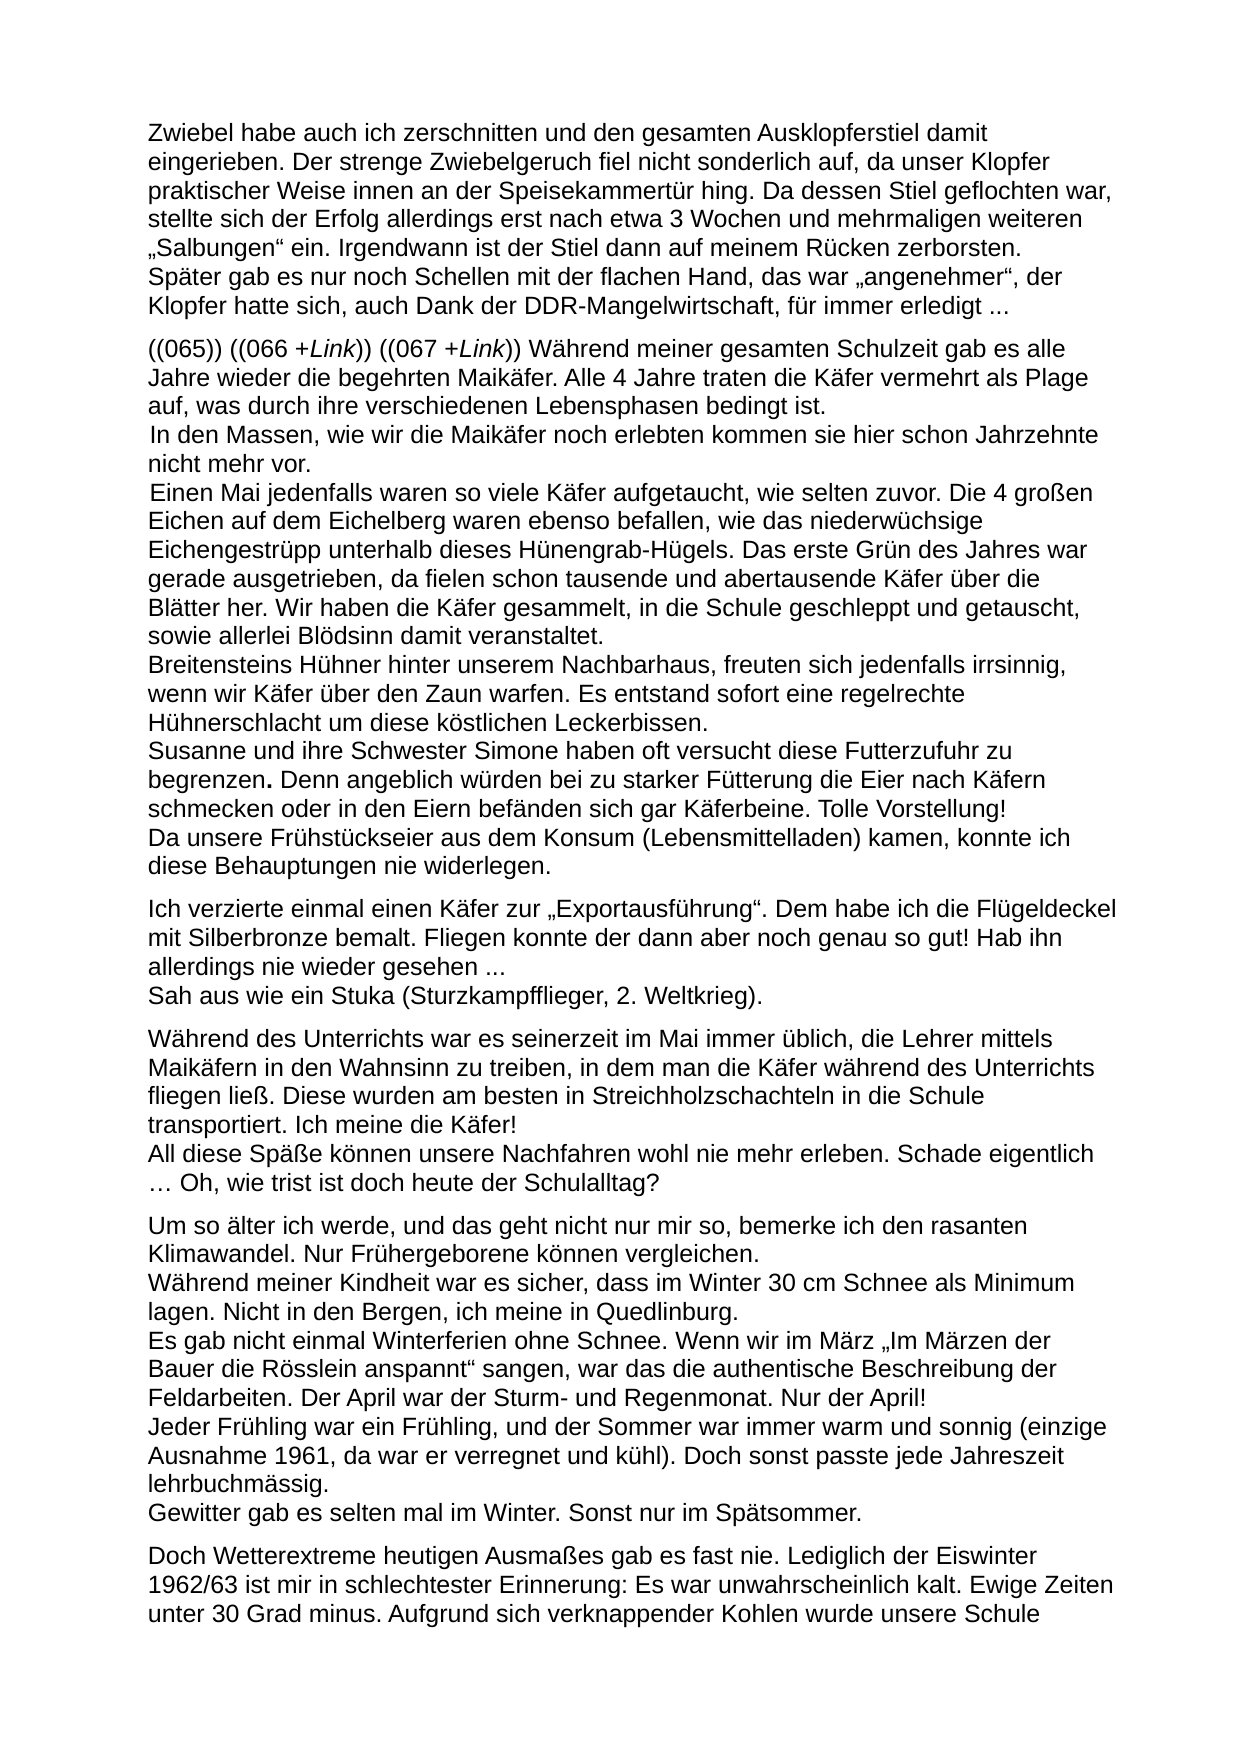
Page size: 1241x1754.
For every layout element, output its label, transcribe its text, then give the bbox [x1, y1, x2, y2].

text Doch Wetterextreme heutigen Ausmaßes gab es fast nie. Lediglich der Eiswinter 1962/63 ist mir in schlechtester Erinnerung: Es war unwahrscheinlich kalt. Ewige Zeiten unter 30 Grad minus. Aufgrund sich verknappender Kohlen wurde unsere Schule [148, 1541, 1119, 1627]
text Während meiner Kindheit war es sicher, dass im Winter 30 cm Schnee als Minimum lagen. Nicht in den Bergen, ich meine in Quedlinburg. [148, 1268, 1119, 1326]
text Es gab nicht einmal Winterferien ohne Schnee. Wenn wir im März „Im Märzen der Bauer die Rösslein anspannt“ sangen, war das die authentische Beschreibung der Feldarbeiten. Der April war der Sturm- und Regenmonat. Nur der April! [148, 1326, 1119, 1412]
text Ich verzierte einmal einen Käfer zur „Exportausführung“. Dem habe ich die Flügeldeckel mit Silberbronze bemalt. Fliegen konnte der dann aber noch genau so gut! Hab ihn allerdings nie wieder gesehen ... [148, 894, 1119, 981]
text Einen Mai jedenfalls waren so viele Käfer aufgetaucht, wie selten zuvor. Die 4 großen Eichen auf dem Eichelberg waren ebenso befallen, wie das niederwüchsige Eichengestrüpp unterhalb dieses Hünengrab-Hügels. Das erste Grün des Jahres war gerade ausgetrieben, da fielen schon tausende und abertausende Käfer über die Blätter her. Wir haben die Käfer gesammelt, in die Schule geschleppt und getauscht, sowie allerlei Blödsinn damit veranstaltet. [148, 477, 1119, 650]
text All diese Späße können unsere Nachfahren wohl nie mehr erleben. Schade eigentlich … Oh, wie trist ist doch heute der Schulalltag? [148, 1139, 1119, 1196]
text Jeder Frühling war ein Frühling, und der Sommer war immer warm und sonnig (einzige Ausnahme 1961, da war er verregnet und kühl). Doch sonst passte jede Jahreszeit lehrbuchmässig. [148, 1412, 1119, 1498]
text Gewitter gab es selten mal im Winter. Sonst nur im Spätsommer. [148, 1498, 1119, 1527]
text Breitensteins Hühner hinter unserem Nachbarhaus, freuten sich jedenfalls irrsinnig, wenn wir Käfer über den Zaun warfen. Es entstand sofort eine regelrechte Hühnerschlacht um diese köstlichen Leckerbissen. [148, 650, 1119, 736]
text ((065)) ((066 +Link)) ((067 +Link)) Während meiner gesamten Schulzeit gab es alle Jahre wieder die begehrten Maikäfer. Alle 4 Jahre traten die Käfer vermehrt als Plage auf, was durch ihre verschiedenen Lebensphasen bedingt ist. [148, 334, 1119, 420]
text Während des Unterrichts war es seinerzeit im Mai immer üblich, die Lehrer mittels Maikäfern in den Wahnsinn zu treiben, in dem man die Käfer während des Unterrichts fliegen ließ. Diese wurden am besten in Streichholzschachteln in die Schule transportiert. Ich meine die Käfer! [148, 1024, 1119, 1139]
text Um so älter ich werde, und das geht nicht nur mir so, bemerke ich den rasanten Klimawandel. Nur Frühergeborene können vergleichen. [148, 1211, 1119, 1268]
text Zwiebel habe auch ich zerschnitten und den gesamten Ausklopferstiel damit eingerieben. Der strenge Zwiebelgeruch fiel nicht sonderlich auf, da unser Klopfer praktischer Weise innen an der Speisekammertür hing. Da dessen Stiel geflochten war, stellte sich der Erfolg allerdings erst nach etwa 3 Wochen und mehrmaligen weiteren „Salbungen“ ein. Irgendwann ist der Stiel dann auf meinem Rücken zerborsten. [148, 118, 1119, 262]
text In den Massen, wie wir die Maikäfer noch erlebten kommen sie hier schon Jahrzehnte nicht mehr vor. [148, 420, 1119, 477]
text Später gab es nur noch Schellen mit der flachen Hand, das war „angenehmer“, der Klopfer hatte sich, auch Dank der DDR-Mangelwirtschaft, für immer erledigt ... [148, 262, 1119, 319]
text Da unsere Frühstückseier aus dem Konsum (Lebensmittelladen) kamen, konnte ich diese Behauptungen nie widerlegen. [148, 822, 1119, 880]
text Sah aus wie ein Stuka (Sturzkampfflieger, 2. Weltkrieg). [148, 981, 1119, 1009]
text Susanne und ihre Schwester Simone haben oft versucht diese Futterzufuhr zu begrenzen. Denn angeblich würden bei zu starker Fütterung die Eier nach Käfern schmecken oder in den Eiern befänden sich gar Käferbeine. Tolle Vorstellung! [148, 736, 1119, 822]
